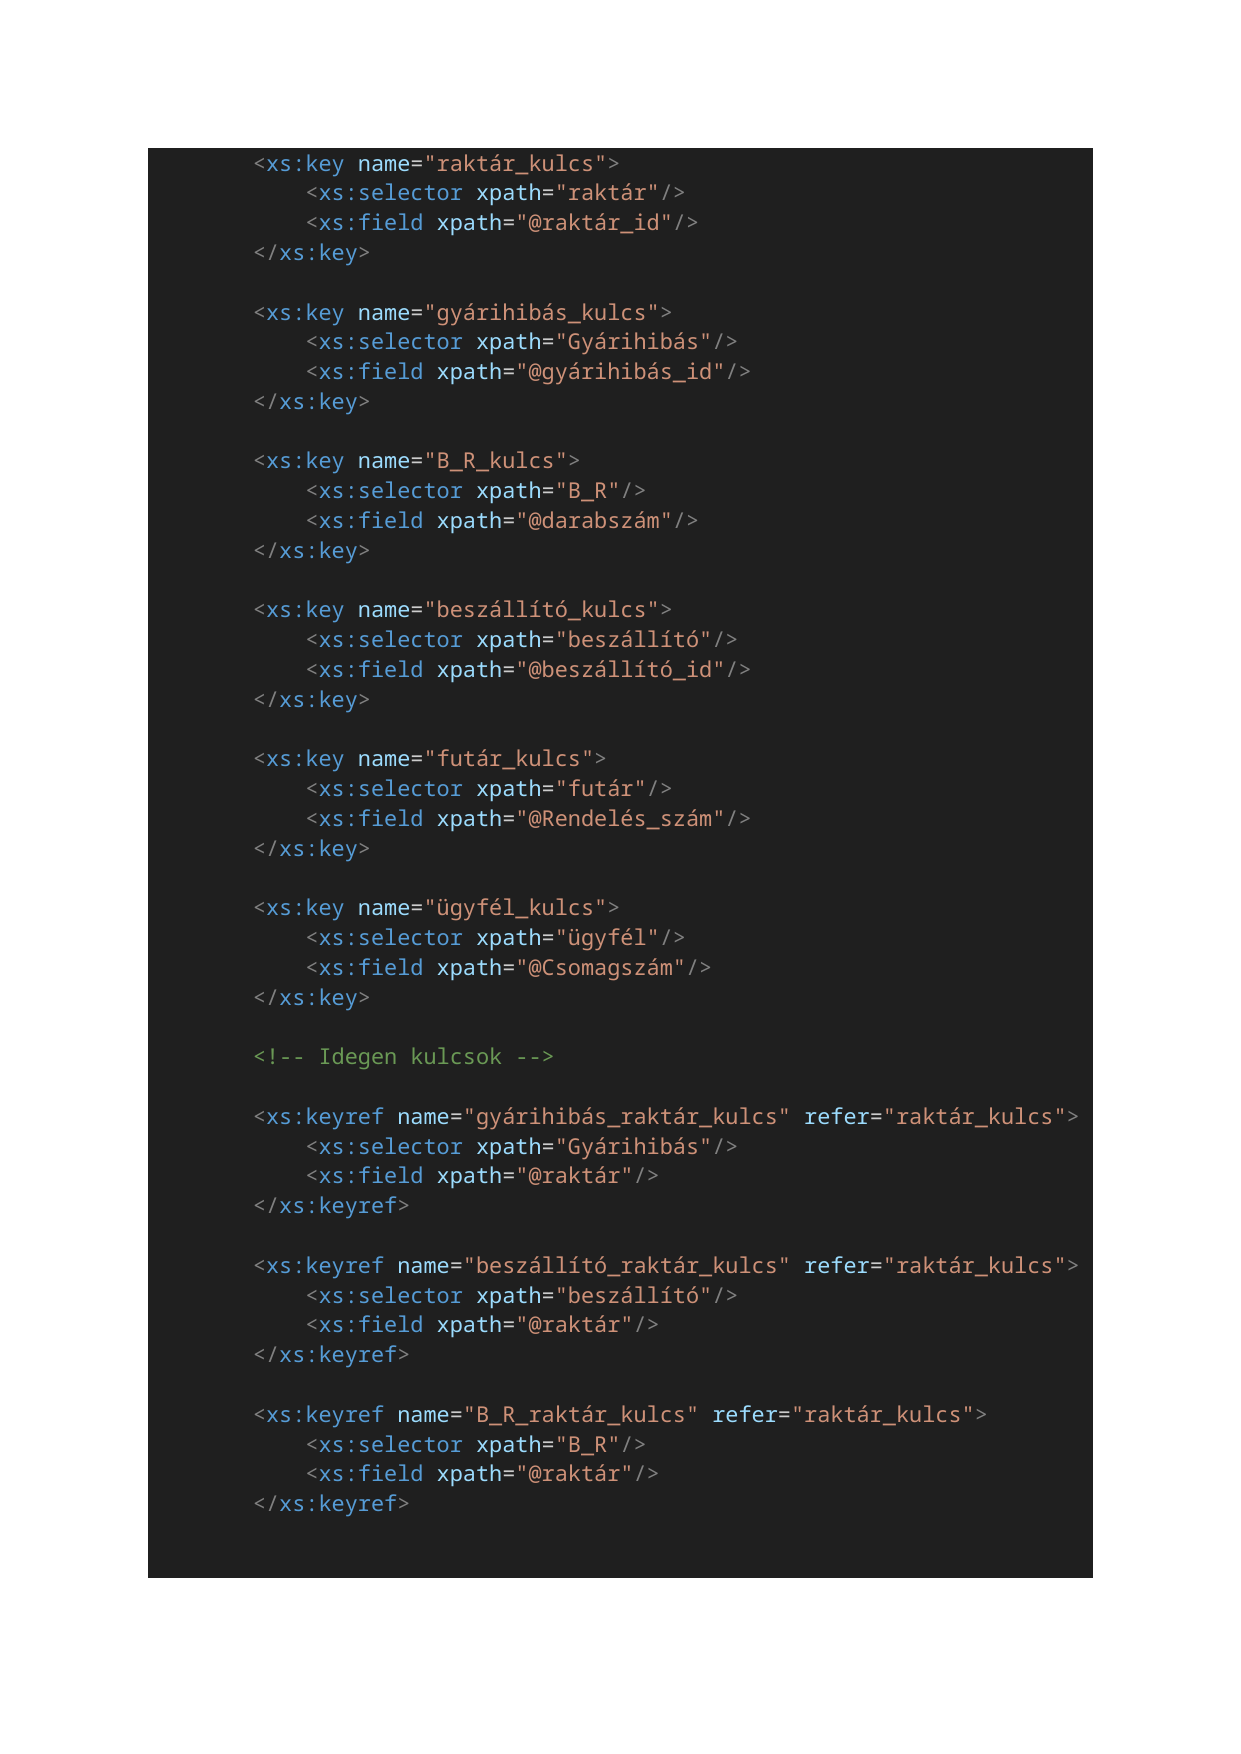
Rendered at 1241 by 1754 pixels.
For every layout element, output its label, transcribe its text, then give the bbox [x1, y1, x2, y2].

text </xs:key> [148, 386, 1093, 416]
text </xs:key> [148, 237, 1093, 267]
text <xs:key name="gyárihibás_kulcs"> [148, 297, 1093, 326]
text <xs:keyref name="B_R_raktár_kulcs" refer="raktár_kulcs"> [148, 1399, 1093, 1429]
text <xs:field xpath="@beszállító_id"/> [148, 654, 1093, 684]
text <xs:selector xpath="Gyárihibás"/> [148, 326, 1093, 356]
text <xs:key name="futár_kulcs"> [148, 743, 1093, 773]
text <xs:field xpath="@darabszám"/> [148, 505, 1093, 535]
text <xs:selector xpath="ügyfél"/> [148, 922, 1093, 952]
text <xs:selector xpath="raktár"/> [148, 177, 1093, 207]
text <xs:field xpath="@Csomagszám"/> [148, 952, 1093, 982]
text <xs:selector xpath="B_R"/> [148, 475, 1093, 505]
text <xs:field xpath="@raktár_id"/> [148, 207, 1093, 237]
text </xs:key> [148, 833, 1093, 863]
text <xs:selector xpath="beszállító"/> [148, 1280, 1093, 1309]
text </xs:keyref> [148, 1190, 1093, 1220]
text </xs:keyref> [148, 1488, 1093, 1518]
text <xs:field xpath="@raktár"/> [148, 1309, 1093, 1339]
text <xs:keyref name="beszállító_raktár_kulcs" refer="raktár_kulcs"> [148, 1250, 1093, 1280]
text </xs:keyref> [148, 1339, 1093, 1369]
text <xs:keyref name="gyárihibás_raktár_kulcs" refer="raktár_kulcs"> [148, 1101, 1093, 1131]
text <xs:key name="B_R_kulcs"> [148, 446, 1093, 475]
text <xs:selector xpath="beszállító"/> [148, 624, 1093, 654]
text <xs:field xpath="@raktár"/> [148, 1161, 1093, 1190]
text <xs:key name="ügyfél_kulcs"> [148, 892, 1093, 922]
text <xs:field xpath="@raktár"/> [148, 1458, 1093, 1488]
text <xs:field xpath="@Rendelés_szám"/> [148, 803, 1093, 833]
text <xs:key name="beszállító_kulcs"> [148, 594, 1093, 624]
text </xs:key> [148, 982, 1093, 1012]
text <xs:selector xpath="Gyárihibás"/> [148, 1131, 1093, 1161]
text <xs:key name="raktár_kulcs"> [148, 148, 1093, 177]
text <!-- Idegen kulcsok --> [148, 1041, 1093, 1071]
text </xs:key> [148, 684, 1093, 714]
text <xs:selector xpath="futár"/> [148, 773, 1093, 803]
text <xs:selector xpath="B_R"/> [148, 1429, 1093, 1458]
text </xs:key> [148, 535, 1093, 565]
text <xs:field xpath="@gyárihibás_id"/> [148, 356, 1093, 386]
